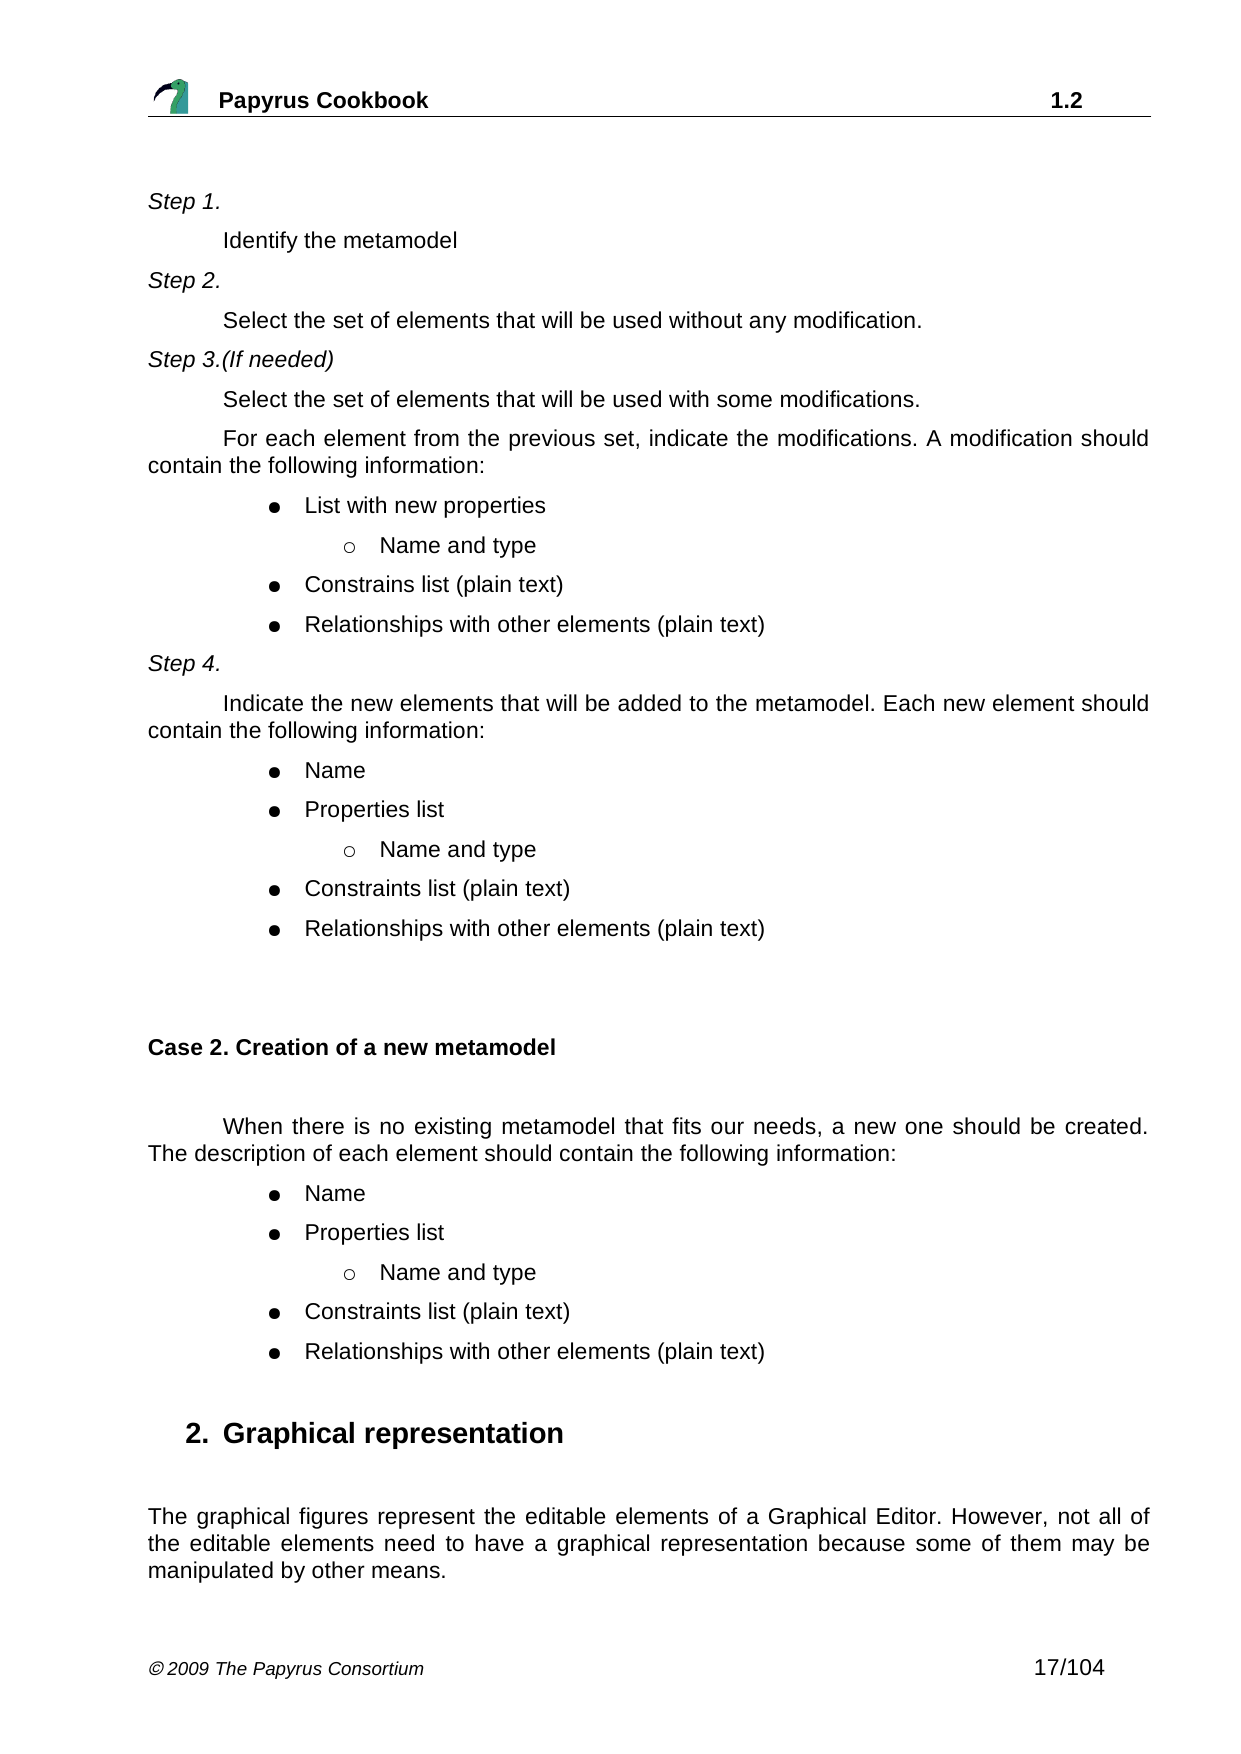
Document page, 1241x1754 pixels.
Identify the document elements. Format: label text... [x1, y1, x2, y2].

list Name and type [342, 835, 1151, 862]
list Relationships with other elements (plain text) [267, 914, 1151, 941]
text Step 3.(If needed) [148, 346, 1151, 373]
text Identify the metamodel [148, 227, 1151, 254]
text Select the set of elements that will be used with some modifications. [148, 385, 1151, 412]
text Indicate the new elements that will be added to the metamodel. Each new element should contain the following information: [148, 689, 1151, 743]
text The graphical figures represent the editable elements of a Graphical Editor. However, not all of the editable elements need to have a graphical representation because some of them may be manipulated by other means. [148, 1502, 1151, 1583]
list Properties list [267, 796, 1151, 823]
list Name and type [342, 1258, 1151, 1285]
list Relationships with other elements (plain text) [267, 1337, 1151, 1364]
list List with new properties [267, 491, 1151, 518]
list Name [267, 756, 1151, 783]
text Step 1. [148, 187, 1151, 214]
list Constrains list (plain text) [267, 571, 1151, 598]
list Constraints list (plain text) [267, 1298, 1151, 1325]
text When there is no existing metamodel that fits our needs, a new one should be created. The description of each element should contain the following information: [148, 1112, 1151, 1166]
text Step 4. [148, 650, 1151, 677]
text Case 2. Creation of a new metamodel [148, 1033, 1151, 1060]
list Name [267, 1179, 1151, 1206]
list Name and type [342, 531, 1151, 558]
text Step 2. [148, 266, 1151, 293]
list Constraints list (plain text) [267, 875, 1151, 902]
list Relationships with other elements (plain text) [267, 610, 1151, 637]
picture [153, 79, 189, 114]
text Select the set of elements that will be used without any modification. [148, 306, 1151, 333]
text For each element from the previous set, indicate the modifications. A modification should contain the following information: [148, 425, 1151, 479]
list Graphical representation [185, 1416, 1151, 1450]
list Properties list [267, 1218, 1151, 1246]
